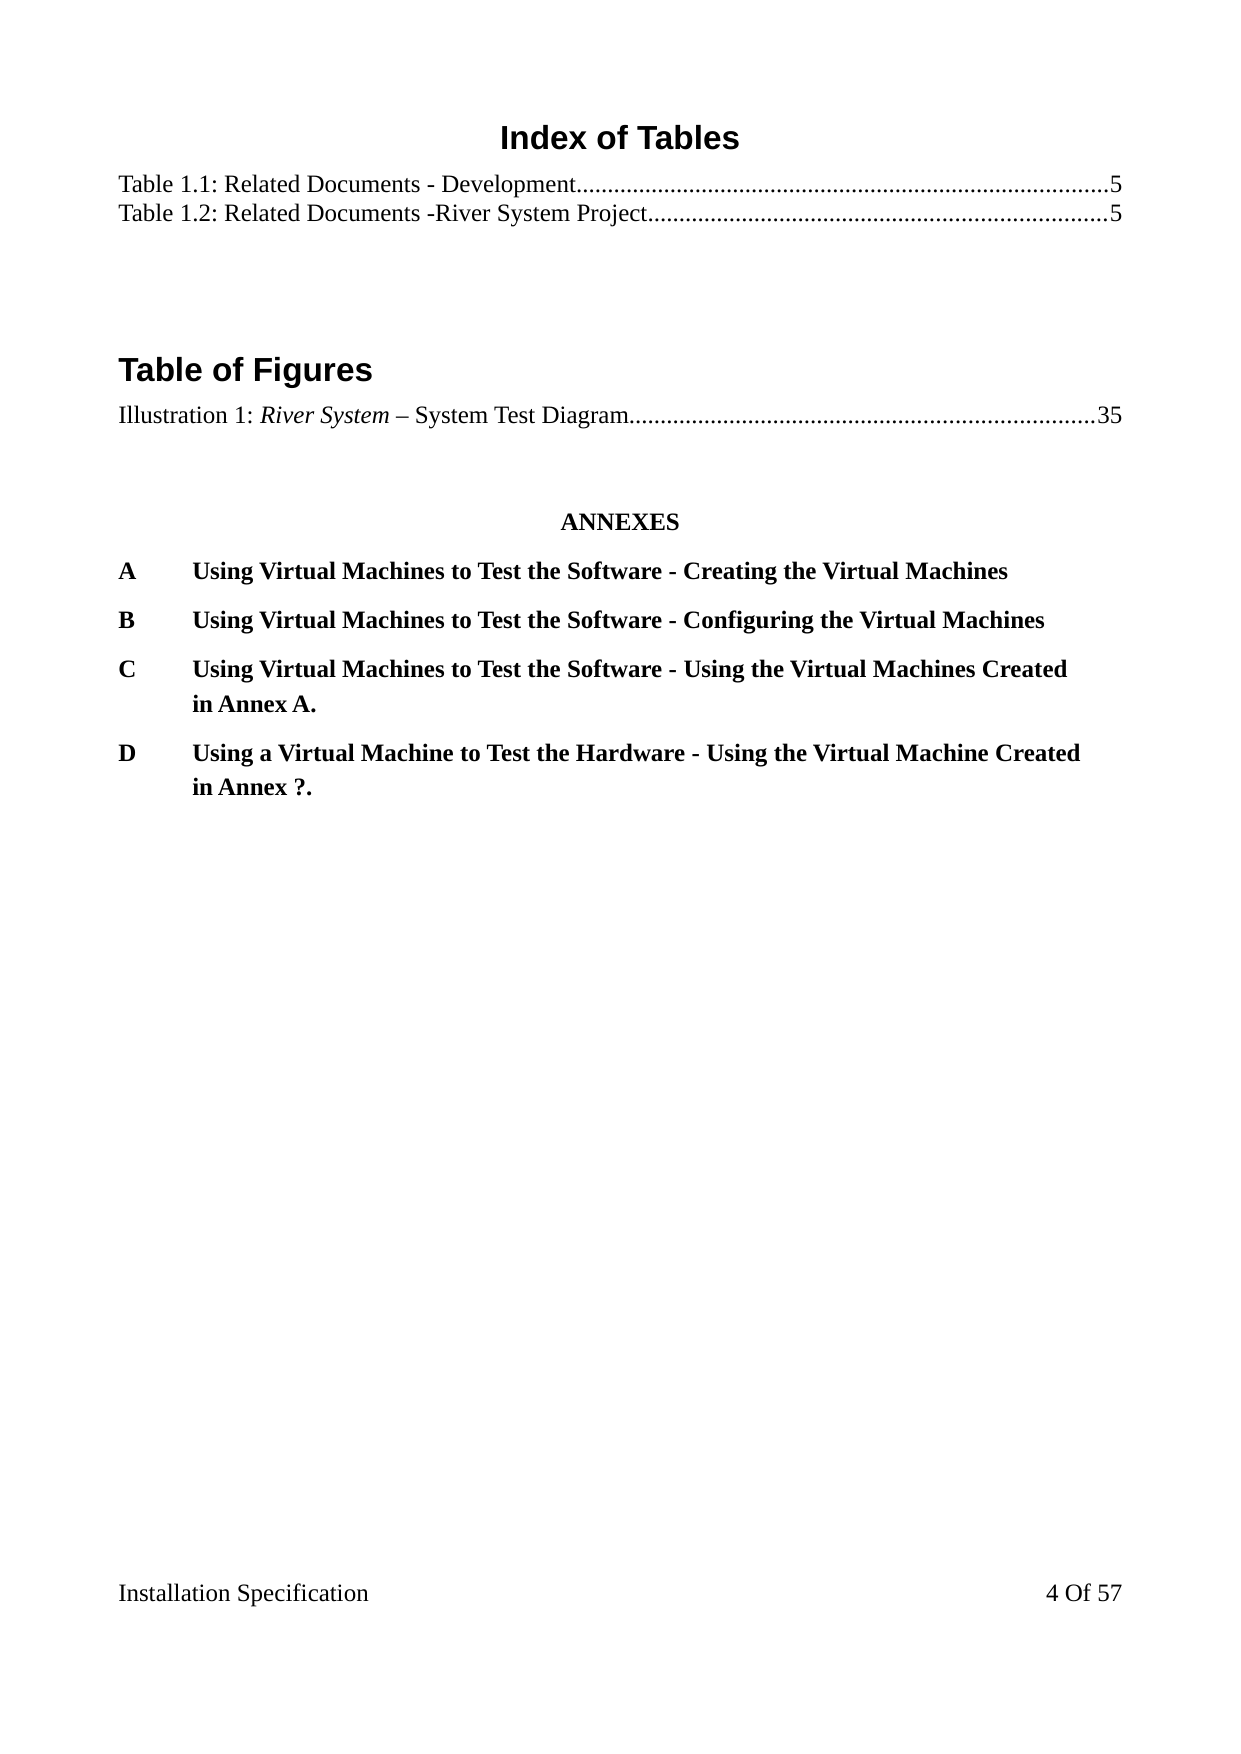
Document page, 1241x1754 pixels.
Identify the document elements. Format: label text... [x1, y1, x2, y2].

text Table 1.1: Related Documents - Development 5 [118, 169, 1122, 198]
text C Using Virtual Machines to Test the Software - Using the Virtual Machines Created in Annex A. [118, 654, 1122, 718]
text A Using Virtual Machines to Test the Software - Creating the Virtual Machines [118, 556, 1122, 585]
subtitle Index of Tables [118, 118, 1122, 157]
text ANNEXES [118, 507, 1122, 536]
text B Using Virtual Machines to Test the Software - Configuring the Virtual Machines [118, 605, 1122, 634]
text Table 1.2: Related Documents -River System Project 5 [118, 198, 1122, 227]
text D Using a Virtual Machine to Test the Hardware - Using the Virtual Machine Created in Annex ?. [118, 738, 1122, 801]
subtitle Table of Figures [118, 350, 1122, 388]
text Illustration 1: River System – System Test Diagram 35 [118, 401, 1122, 429]
